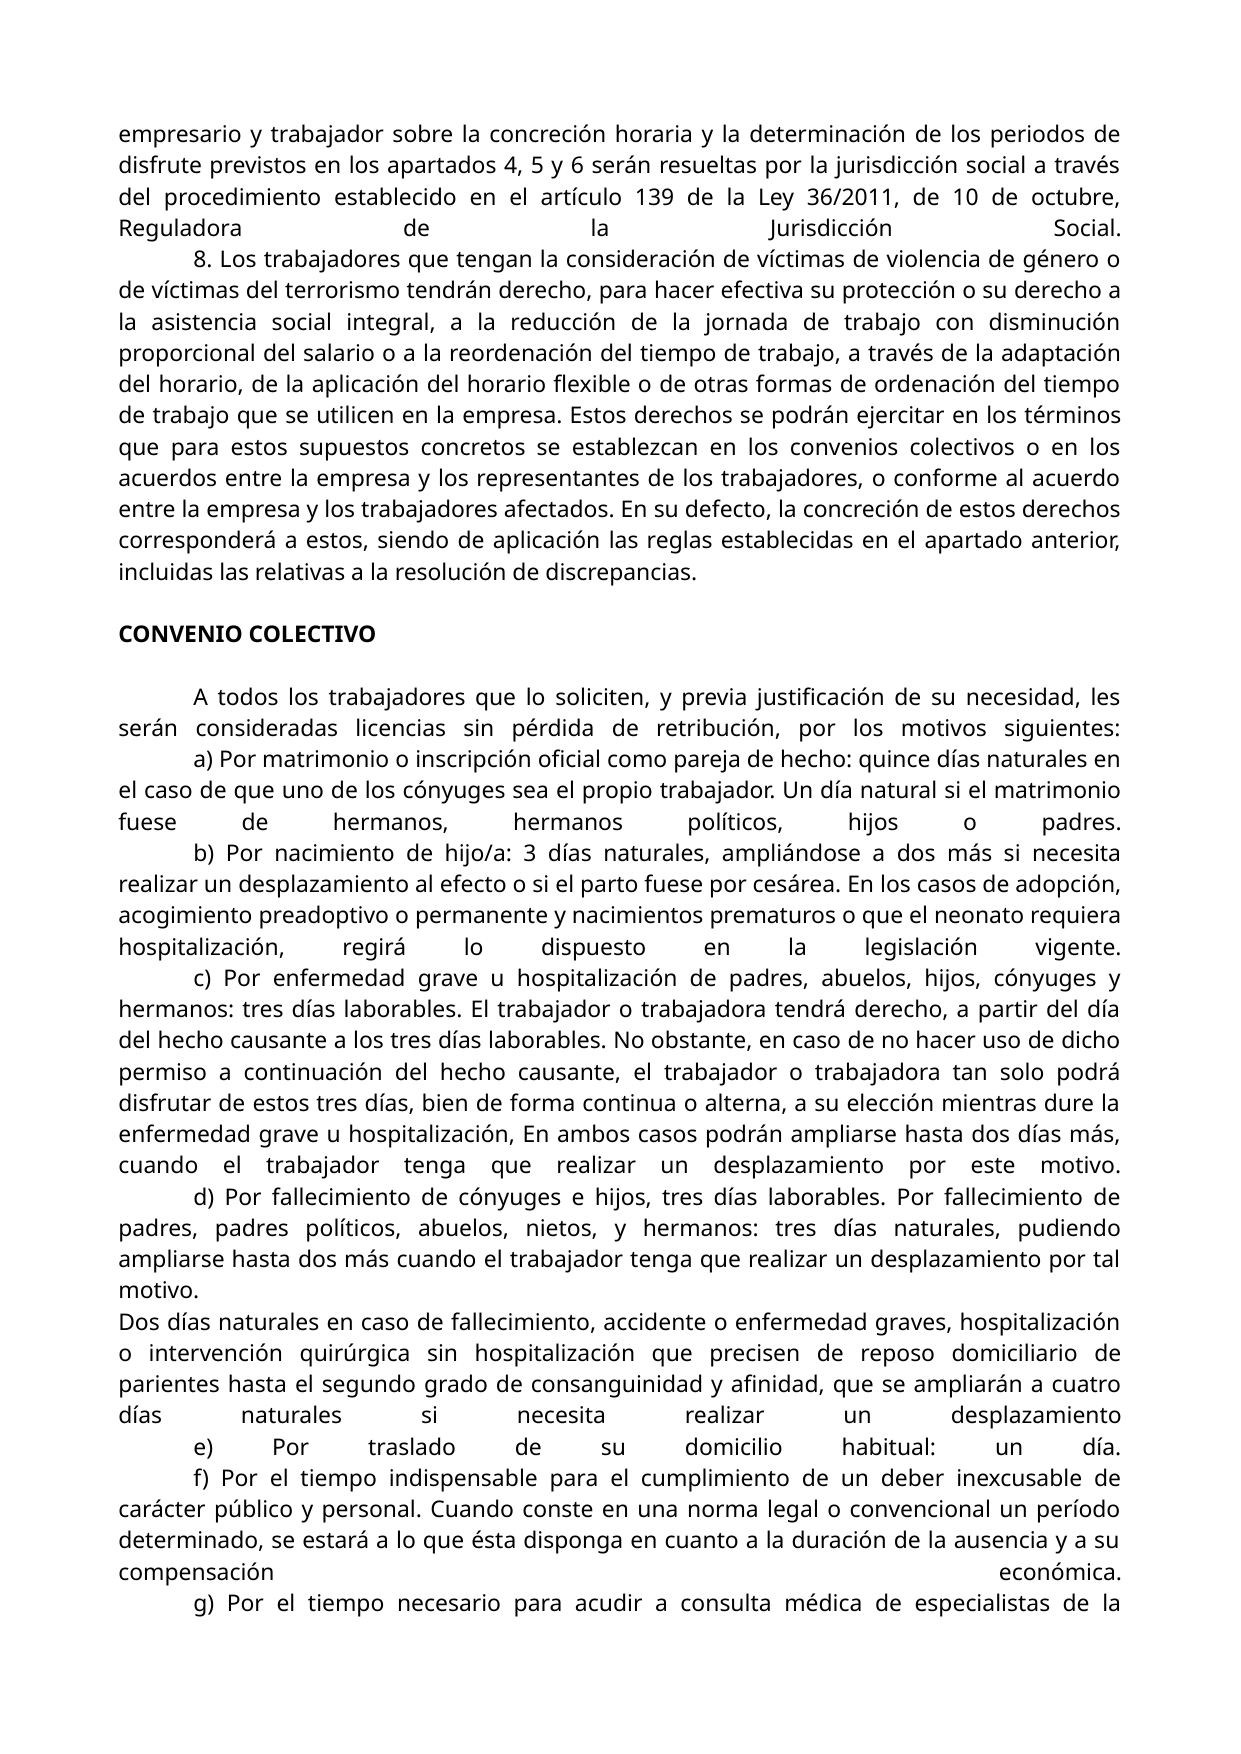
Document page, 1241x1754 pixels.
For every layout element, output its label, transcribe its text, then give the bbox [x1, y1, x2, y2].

text empresario y trabajador sobre la concreción horaria y la determinación de los periodos de disfrute previstos en los apartados 4, 5 y 6 serán resueltas por la jurisdicción social a través del procedimiento establecido en el artículo 139 de la Ley 36/2011, de 10 de octubre, Reguladora de la Jurisdicción Social. 8. Los trabajadores que tengan la consideración de víctimas de violencia de género o de víctimas del terrorismo tendrán derecho, para hacer efectiva su protección o su derecho a la asistencia social integral, a la reducción de la jornada de trabajo con disminución proporcional del salario o a la reordenación del tiempo de trabajo, a través de la adaptación del horario, de la aplicación del horario flexible o de otras formas de ordenación del tiempo de trabajo que se utilicen en la empresa. Estos derechos se podrán ejercitar en los términos que para estos supuestos concretos se establezcan en los convenios colectivos o en los acuerdos entre la empresa y los representantes de los trabajadores, o conforme al acuerdo entre la empresa y los trabajadores afectados. En su defecto, la concreción de estos derechos corresponderá a estos, siendo de aplicación las reglas establecidas en el apartado anterior, incluidas las relativas a la resolución de discrepancias. [118, 118, 1122, 587]
text CONVENIO COLECTIVO [118, 618, 1122, 649]
text A todos los trabajadores que lo soliciten, y previa justificación de su necesidad, les serán consideradas licencias sin pérdida de retribución, por los motivos siguientes: a) Por matrimonio o inscripción oficial como pareja de hecho: quince días naturales en el caso de que uno de los cónyuges sea el propio trabajador. Un día natural si el matrimonio fuese de hermanos, hermanos políticos, hijos o padres. b) Por nacimiento de hijo/a: 3 días naturales, ampliándose a dos más si necesita realizar un desplazamiento al efecto o si el parto fuese por cesárea. En los casos de adopción, acogimiento preadoptivo o permanente y nacimientos prematuros o que el neonato requiera hospitalización, regirá lo dispuesto en la legislación vigente. c) Por enfermedad grave u hospitalización de padres, abuelos, hijos, cónyuges y hermanos: tres días laborables. El trabajador o trabajadora tendrá derecho, a partir del día del hecho causante a los tres días laborables. No obstante, en caso de no hacer uso de dicho permiso a continuación del hecho causante, el trabajador o trabajadora tan solo podrá disfrutar de estos tres días, bien de forma continua o alterna, a su elección mientras dure la enfermedad grave u hospitalización, En ambos casos podrán ampliarse hasta dos días más, cuando el trabajador tenga que realizar un desplazamiento por este motivo. d) Por fallecimiento de cónyuges e hijos, tres días laborables. Por fallecimiento de padres, padres políticos, abuelos, nietos, y hermanos: tres días naturales, pudiendo ampliarse hasta dos más cuando el trabajador tenga que realizar un desplazamiento por tal motivo. Dos días naturales en caso de fallecimiento, accidente o enfermedad graves, hospitalización o intervención quirúrgica sin hospitalización que precisen de reposo domiciliario de parientes hasta el segundo grado de consanguinidad y afinidad, que se ampliarán a cuatro días naturales si necesita realizar un desplazamiento e) Por traslado de su domicilio habitual: un día. f) Por el tiempo indispensable para el cumplimiento de un deber inexcusable de carácter público y personal. Cuando conste en una norma legal o convencional un período determinado, se estará a lo que ésta disponga en cuanto a la duración de la ausencia y a su compensación económica. g) Por el tiempo necesario para acudir a consulta médica de especialistas de la [118, 681, 1122, 1618]
